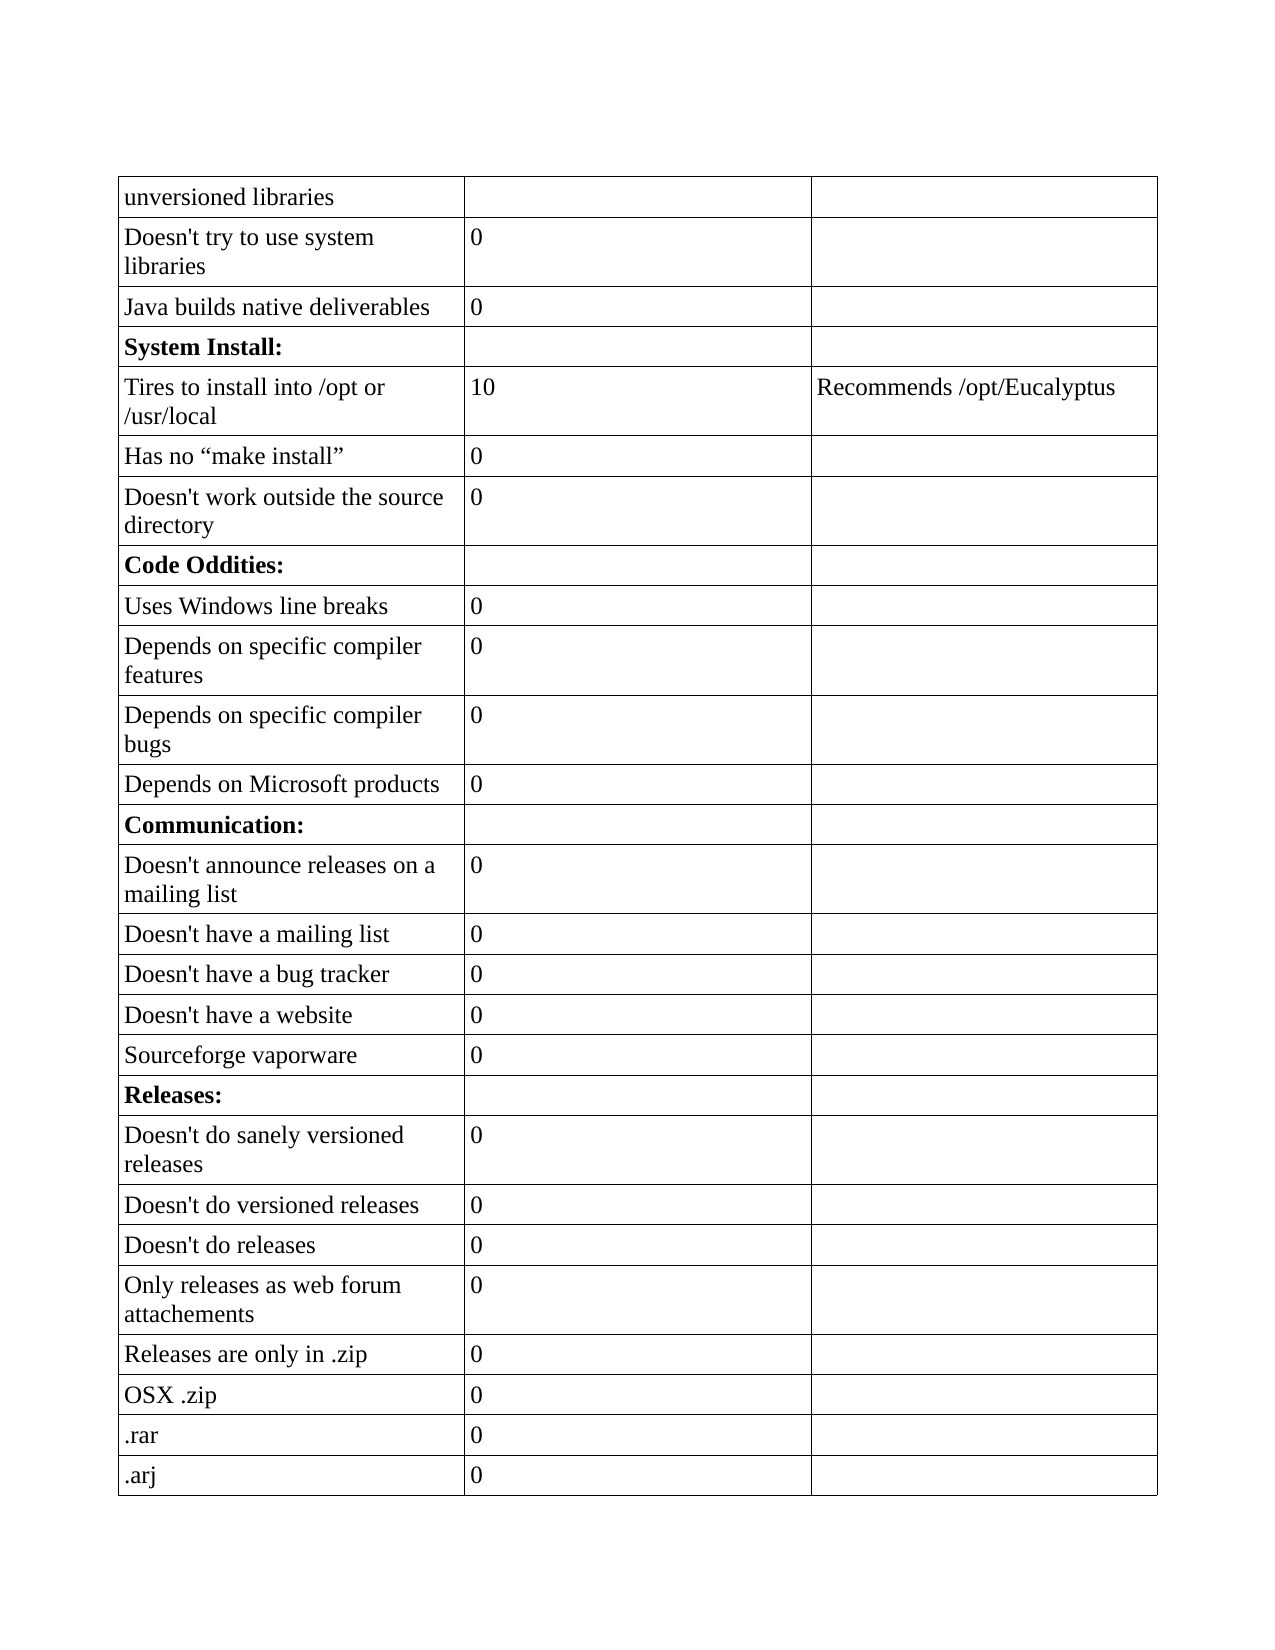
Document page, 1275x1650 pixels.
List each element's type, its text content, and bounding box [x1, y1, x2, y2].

table_cell [812, 1185, 1157, 1224]
table_cell Code Oddities: [119, 546, 464, 585]
table_cell Releases: [119, 1076, 464, 1115]
table_cell [812, 955, 1157, 994]
table_cell Doesn't have a bug tracker [119, 955, 464, 994]
table_cell [812, 1035, 1157, 1074]
table_cell [812, 626, 1157, 694]
table_cell Doesn't announce releases on a mailing list [119, 845, 464, 913]
table_cell Depends on Microsoft products [119, 765, 464, 804]
table_cell 0 [465, 287, 811, 326]
table_cell Doesn't try to use system libraries [119, 218, 464, 286]
table_cell [812, 477, 1157, 545]
table_cell [812, 1456, 1157, 1495]
table_cell 0 [465, 1456, 811, 1495]
table_cell 0 [465, 218, 811, 286]
table_cell 0 [465, 1185, 811, 1224]
table_cell Doesn't have a mailing list [119, 914, 464, 953]
table_cell .arj [119, 1456, 464, 1495]
table_cell [465, 546, 811, 585]
table_cell 0 [465, 626, 811, 694]
table_cell 0 [465, 845, 811, 913]
table_cell [465, 805, 811, 844]
table_cell 10 [465, 367, 811, 435]
table_cell 0 [465, 1375, 811, 1414]
table_cell [812, 845, 1157, 913]
table_cell [812, 765, 1157, 804]
table_cell Doesn't have a website [119, 995, 464, 1034]
table_cell [812, 1076, 1157, 1115]
table_cell 0 [465, 1266, 811, 1333]
table_cell [812, 327, 1157, 366]
table_cell Java builds native deliverables [119, 287, 464, 326]
table_cell 0 [465, 436, 811, 476]
table_cell Doesn't do versioned releases [119, 1185, 464, 1224]
table_cell Tires to install into /opt or /usr/local [119, 367, 464, 435]
table_cell Has no “make install” [119, 436, 464, 476]
table_cell 0 [465, 1116, 811, 1184]
table_cell 0 [465, 1225, 811, 1264]
table_cell [812, 1375, 1157, 1414]
table_cell Uses Windows line breaks [119, 586, 464, 625]
table_cell [812, 287, 1157, 326]
table_cell OSX .zip [119, 1375, 464, 1414]
table_cell [465, 327, 811, 366]
table_cell [812, 1415, 1157, 1454]
table_cell 0 [465, 477, 811, 545]
table_cell 0 [465, 696, 811, 763]
table_cell Communication: [119, 805, 464, 844]
table_cell [812, 805, 1157, 844]
table_cell Doesn't work outside the source directory [119, 477, 464, 545]
table_cell 0 [465, 765, 811, 804]
table_cell Sourceforge vaporware [119, 1035, 464, 1074]
table_cell [812, 177, 1157, 217]
table_cell System Install: [119, 327, 464, 366]
table_cell [812, 696, 1157, 763]
table_cell [812, 436, 1157, 476]
table_cell [812, 546, 1157, 585]
table_cell 0 [465, 586, 811, 625]
table_cell Only releases as web forum attachements [119, 1266, 464, 1333]
table_cell 0 [465, 955, 811, 994]
table_cell .rar [119, 1415, 464, 1454]
table_cell [812, 1116, 1157, 1184]
table_cell Recommends /opt/Eucalyptus [812, 367, 1157, 435]
table_cell Doesn't do releases [119, 1225, 464, 1264]
table_cell Releases are only in .zip [119, 1335, 464, 1374]
table_cell 0 [465, 914, 811, 953]
table_cell [812, 218, 1157, 286]
table_cell 0 [465, 1415, 811, 1454]
table_cell [812, 586, 1157, 625]
table_cell [812, 995, 1157, 1034]
table_cell 0 [465, 1035, 811, 1074]
table_cell [465, 1076, 811, 1115]
table_cell [812, 1225, 1157, 1264]
table_cell [465, 177, 811, 217]
table_cell [812, 1335, 1157, 1374]
table_cell unversioned libraries [119, 177, 464, 217]
table_cell Doesn't do sanely versioned releases [119, 1116, 464, 1184]
table_cell [812, 914, 1157, 953]
table_cell Depends on specific compiler bugs [119, 696, 464, 763]
table_cell 0 [465, 995, 811, 1034]
table_cell 0 [465, 1335, 811, 1374]
table_cell Depends on specific compiler features [119, 626, 464, 694]
table_cell [812, 1266, 1157, 1333]
